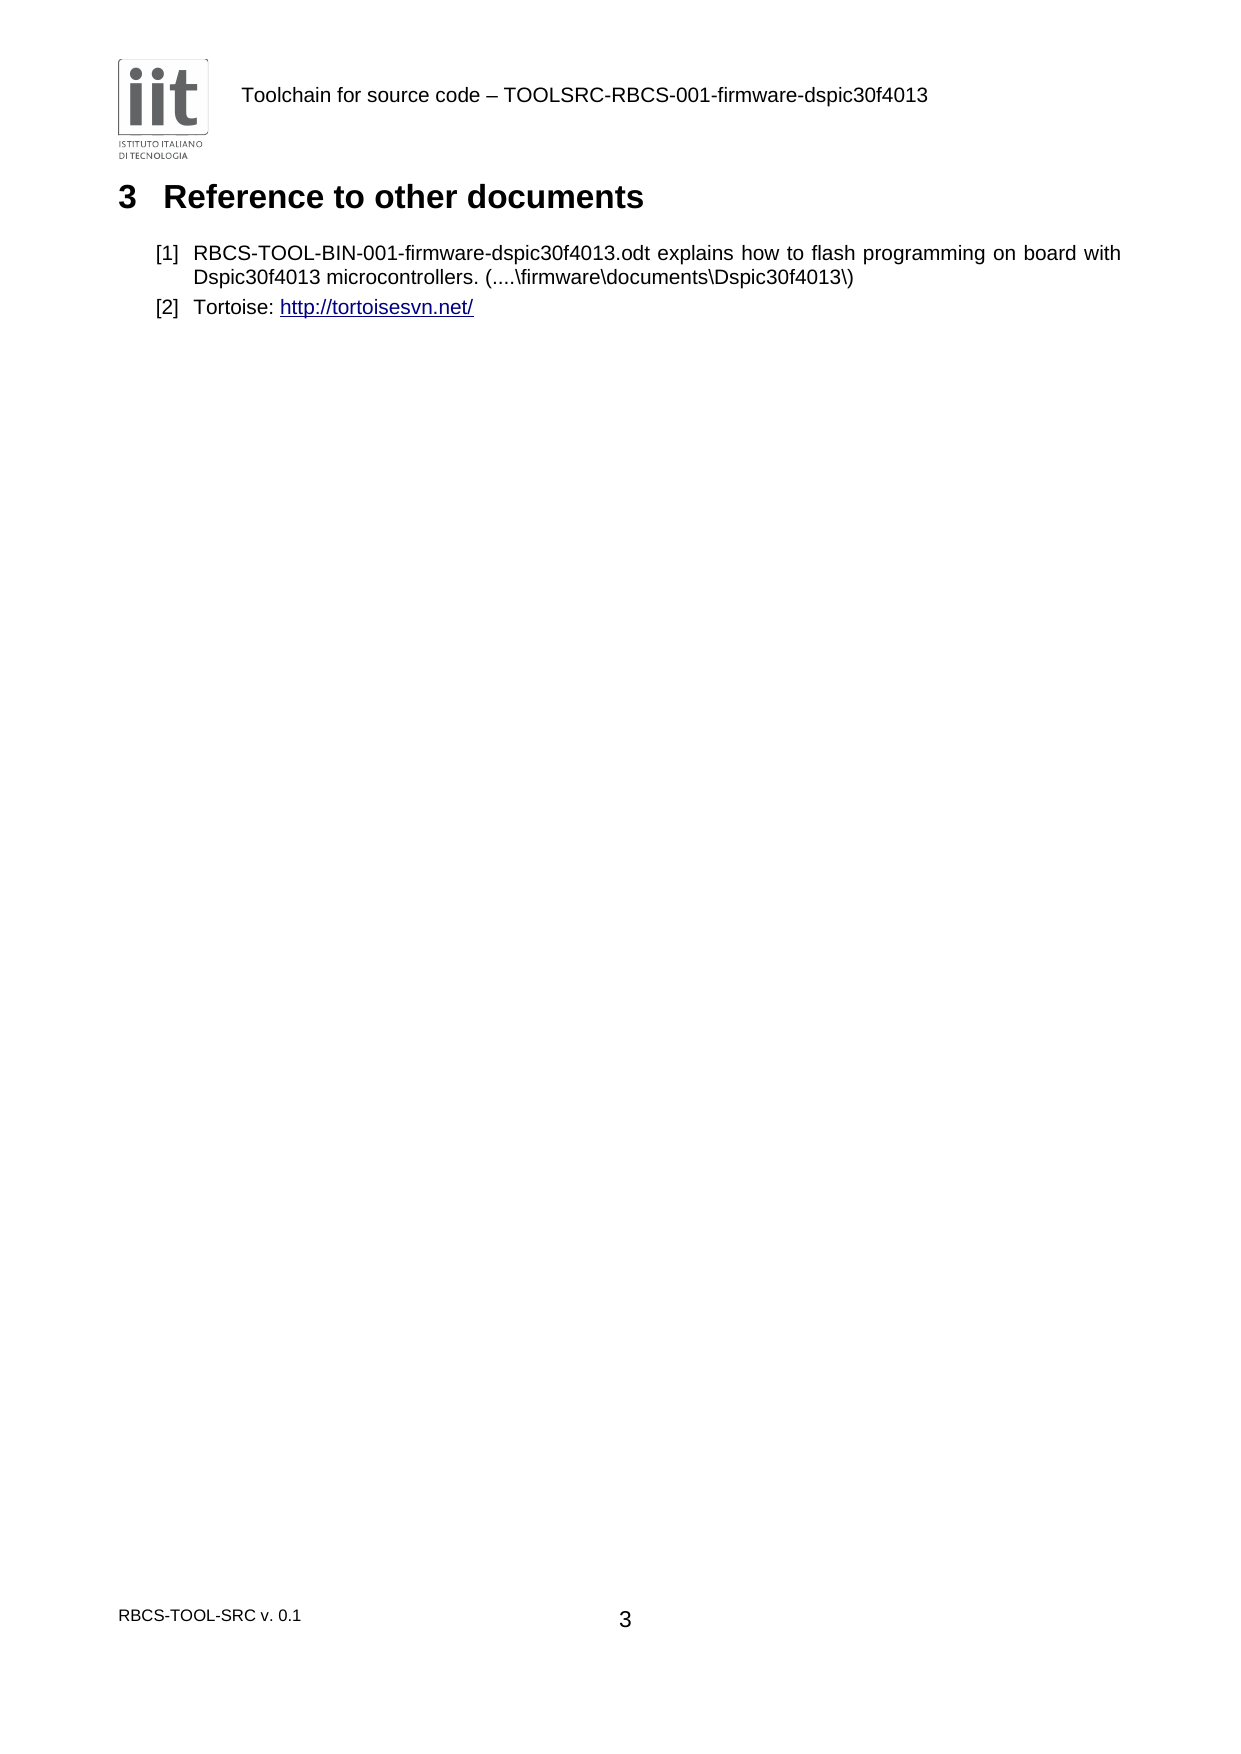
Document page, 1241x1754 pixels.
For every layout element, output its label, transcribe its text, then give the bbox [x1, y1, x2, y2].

subtitle Reference to other documents [118, 177, 1122, 216]
list RBCS-TOOL-BIN-001-firmware-dspic30f4013.odt explains how to flash programming on board with Dspic30f4013 microcontrollers. (....\firmware\documents\Dspic30f4013\) [156, 241, 1122, 288]
list Tortoise: http://tortoisesvn.net/ [156, 295, 1122, 319]
